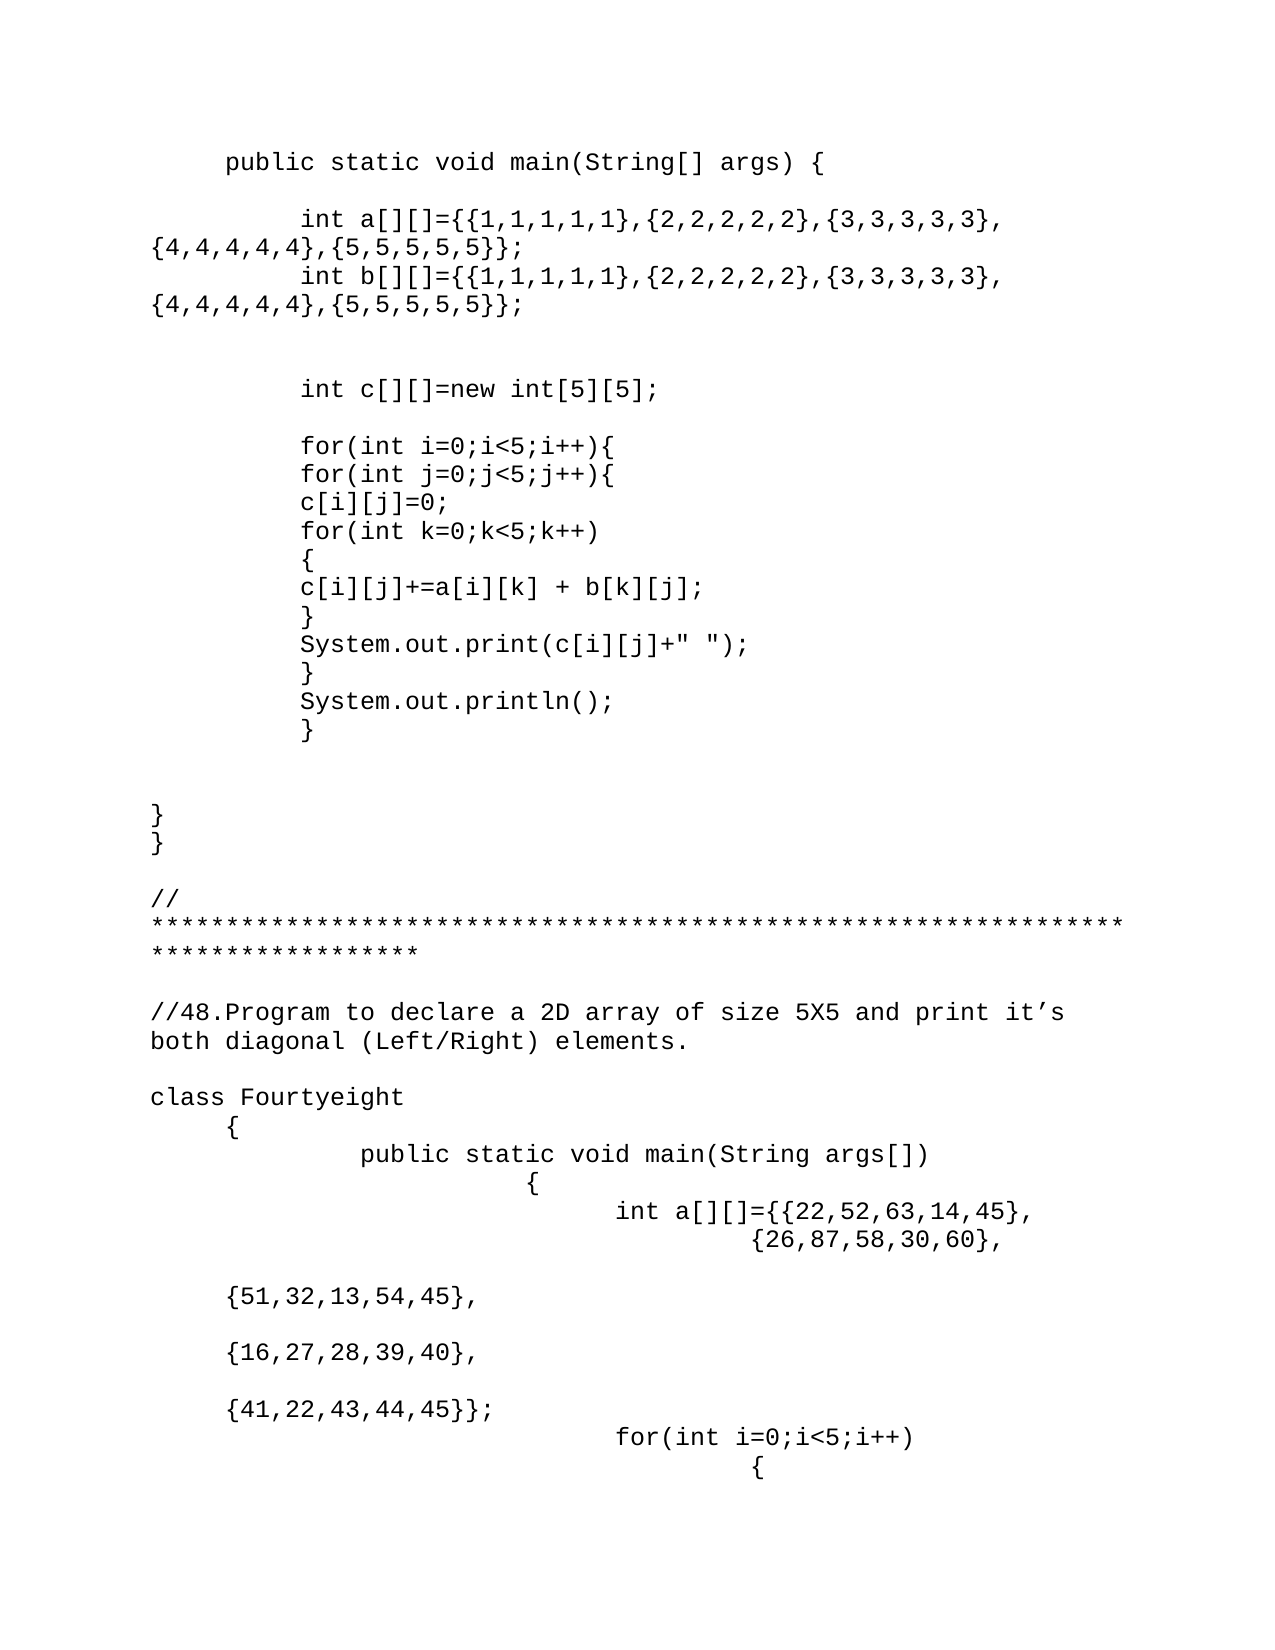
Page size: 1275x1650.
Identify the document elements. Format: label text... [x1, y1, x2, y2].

text {26,87,58,30,60}, [150, 1227, 1125, 1255]
text { [150, 547, 1125, 575]
text {41,22,43,44,45}}; [150, 1368, 1125, 1425]
text System.out.print(c[i][j]+" "); [150, 632, 1125, 660]
text public static void main(String args[]) [150, 1142, 1125, 1170]
text class Fourtyeight [150, 1085, 1125, 1113]
text } [150, 802, 1125, 830]
text c[i][j]+=a[i][k] + b[k][j]; [150, 575, 1125, 603]
text } [150, 603, 1125, 632]
text int c[][]=new int[5][5]; [150, 377, 1125, 405]
text { [150, 1170, 1125, 1198]
text c[i][j]=0; [150, 490, 1125, 518]
text public static void main(String[] args) { [150, 150, 1125, 178]
text int a[][]={{22,52,63,14,45}, [150, 1198, 1125, 1227]
text } [150, 717, 1125, 745]
text } [150, 830, 1125, 858]
text {16,27,28,39,40}, [150, 1312, 1125, 1368]
text int b[][]={{1,1,1,1,1},{2,2,2,2,2},{3,3,3,3,3},{4,4,4,4,4},{5,5,5,5,5}}; [150, 263, 1125, 320]
text {51,32,13,54,45}, [150, 1255, 1125, 1312]
text for(int j=0;j<5;j++){ [150, 462, 1125, 490]
text for(int i=0;i<5;i++){ [150, 433, 1125, 462]
text for(int k=0;k<5;k++) [150, 518, 1125, 547]
text for(int i=0;i<5;i++) [150, 1425, 1125, 1453]
text int a[][]={{1,1,1,1,1},{2,2,2,2,2},{3,3,3,3,3},{4,4,4,4,4},{5,5,5,5,5}}; [150, 207, 1125, 263]
text //*********************************************************************************** [150, 887, 1125, 972]
text { [150, 1113, 1125, 1142]
text System.out.println(); [150, 688, 1125, 717]
text { [150, 1453, 1125, 1482]
text } [150, 660, 1125, 688]
text //48.Program to declare a 2D array of size 5X5 and print it’s both diagonal (Left/Right) elements. [150, 1000, 1125, 1057]
